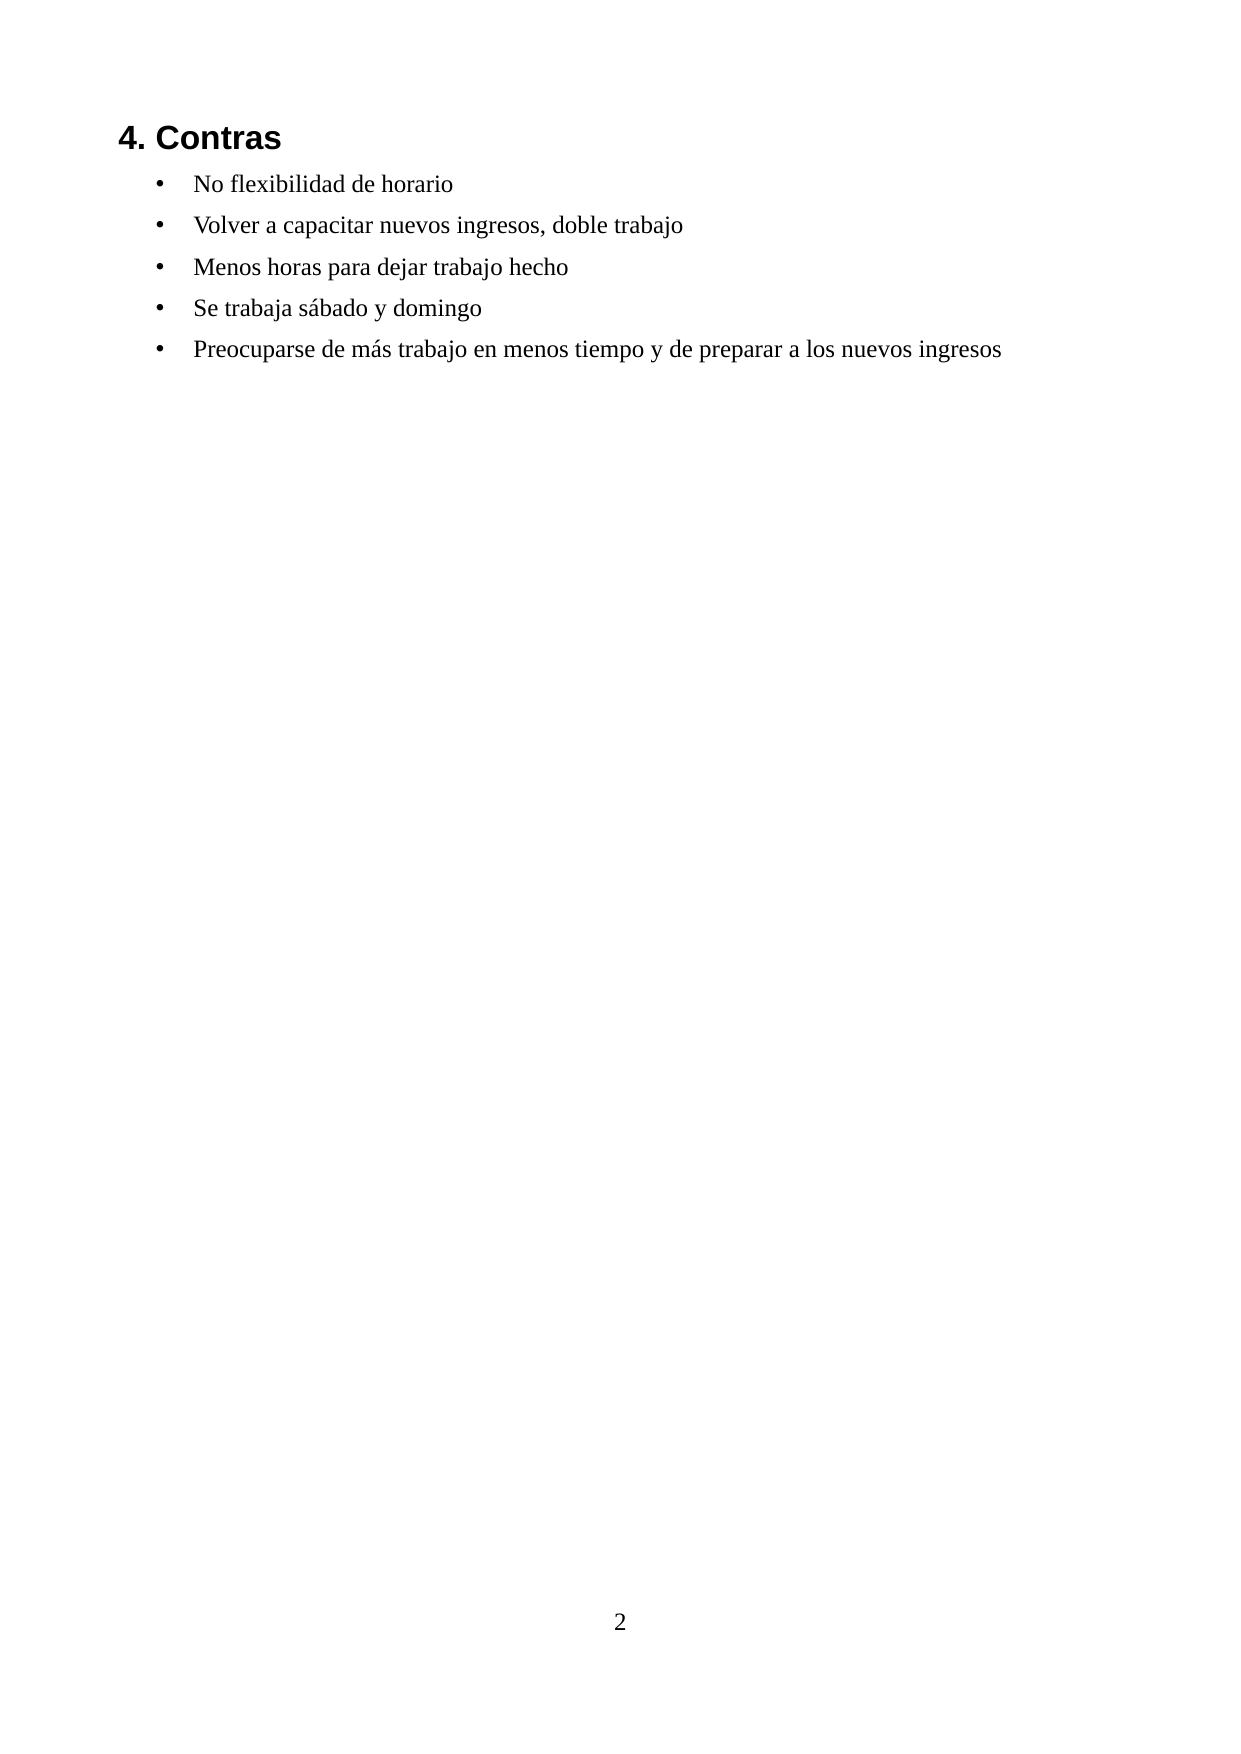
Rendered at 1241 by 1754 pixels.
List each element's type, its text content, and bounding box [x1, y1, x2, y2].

list Menos horas para dejar trabajo hecho [156, 252, 1122, 281]
list Volver a capacitar nuevos ingresos, doble trabajo [156, 211, 1122, 239]
subtitle Contras [118, 118, 1122, 157]
list Preocuparse de más trabajo en menos tiempo y de preparar a los nuevos ingresos [156, 334, 1122, 363]
list Se trabaja sábado y domingo [156, 293, 1122, 322]
list No flexibilidad de horario [156, 169, 1122, 198]
